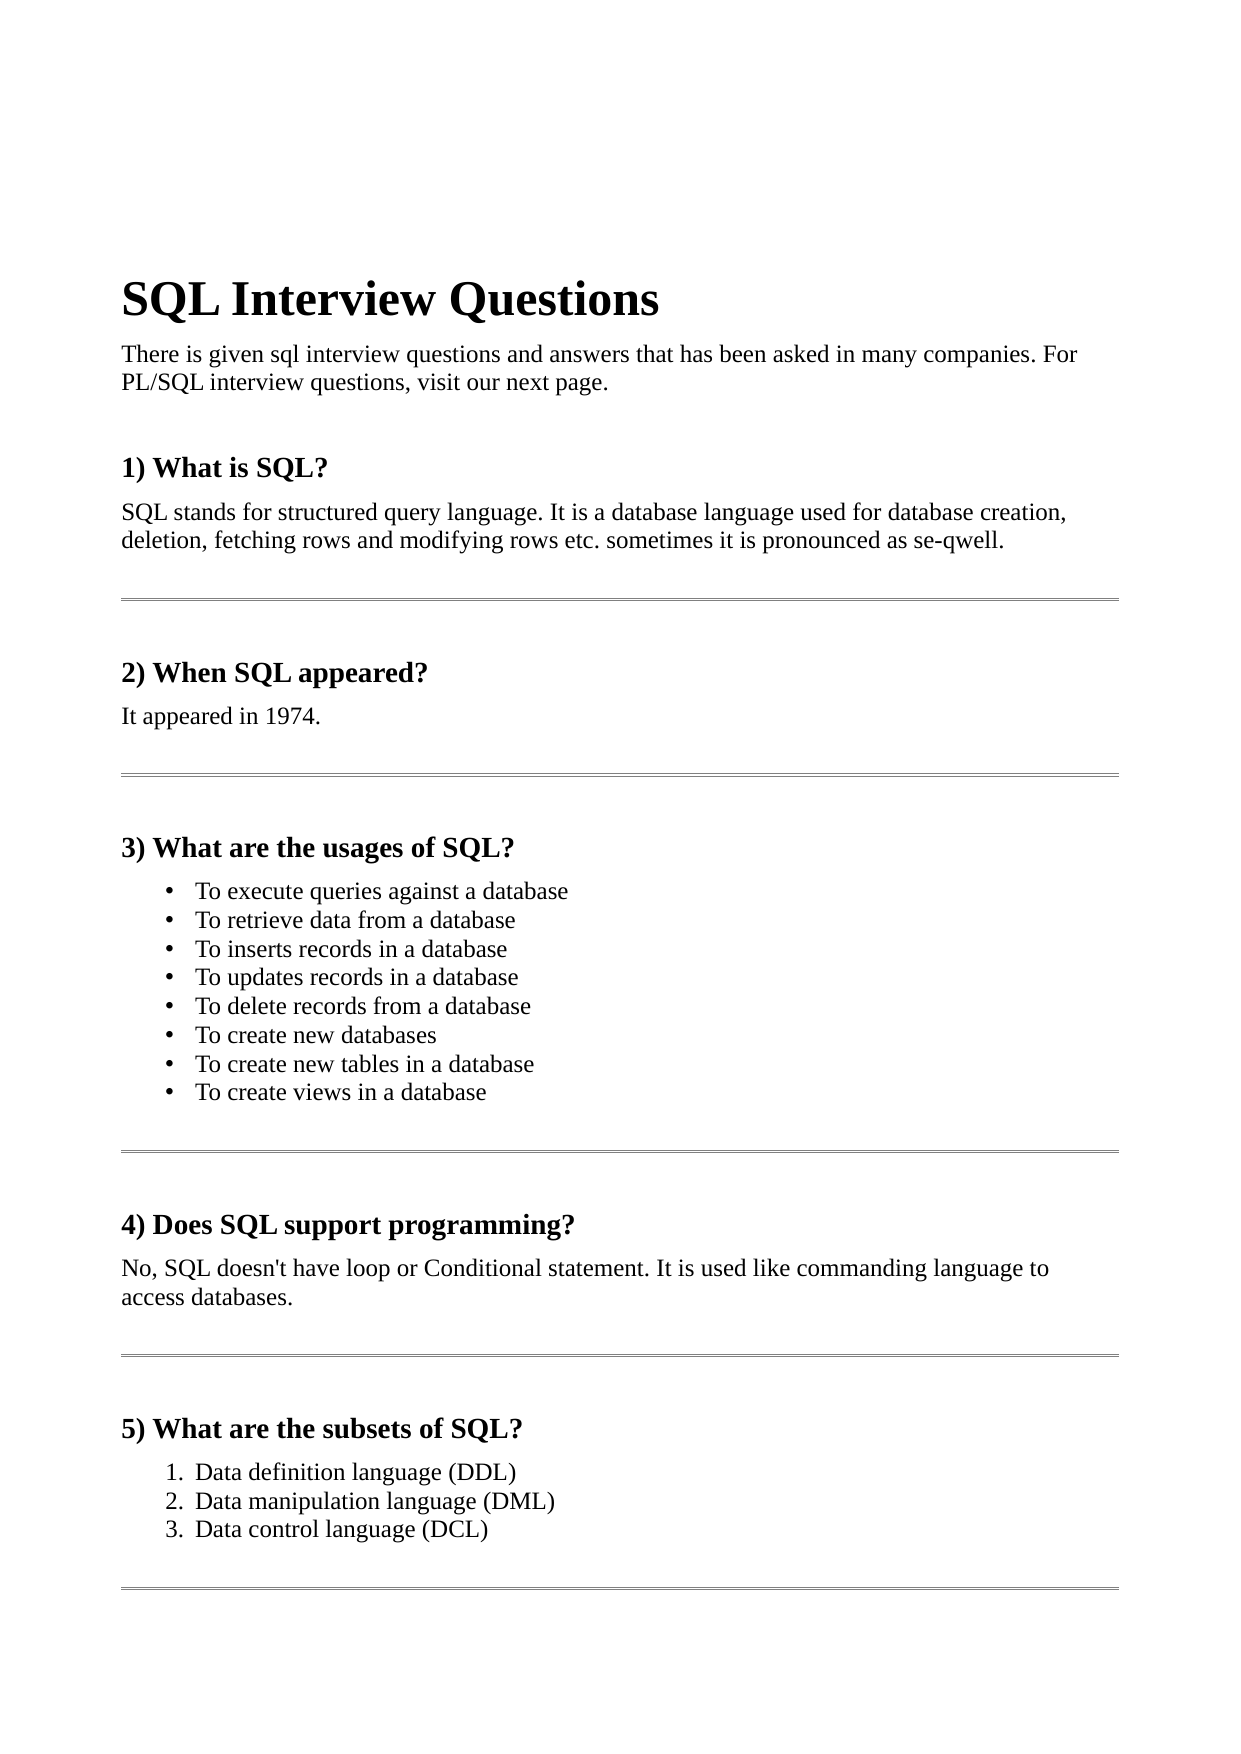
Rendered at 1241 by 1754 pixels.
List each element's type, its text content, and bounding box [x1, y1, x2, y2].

table_header SQL Interview Questions There is given sql interview questions and answers that has been asked in many companies. For PL/SQL interview questions, visit our next page. 1) What is SQL? SQL stands for structured query language. It is a database language used for database creation, deletion, fetching rows and modifying rows etc. sometimes it is pronounced as se-qwell. 2) When SQL appeared? It appeared in 1974. 3) What are the usages of SQL? To execute queries against a database To retrieve data from a database To inserts records in a database To updates records in a database To delete records from a database To create new databases To create new tables in a database To create views in a database 4) Does SQL support programming? No, SQL doesn't have loop or Conditional statement. It is used like commanding language to access databases. 5) What are the subsets of SQL? Data definition language (DDL) Data manipulation language (DML) Data control language (DCL) 6) What is data definition language? Data definition language(DDL) allows you to CREATE, ALTER and DELETE database objects such as schema, tables, view, sequence etc. 7) What is data manipulation language? Data manipulation language makes user able to access and manipulate data. It is used to perform following operations. Insert data into database Retrieve data from the database Update data in the database Delete data from the database 8) What is data control language? Data control language allows you to control access to the database. It includes two commands GRANT and REVOKE. GRANT: to grant specific user to perform specific task. REVOKE: to cancel previously denied or granted permissions. 9) What are tables and fields in database? A table is a set of organized data. It has columns and rows. Columns can be categorized as vertical, and Rows are horizontal. A table contains specified number of column called fields but can have any number of rows which is known as record. 10) What is a primary key? A primary key is a combination of fields which uniquely specify a row. This is a special kind of unique key. Primary key values cannot be NULL. 11) What is a foreign key? A foreign key is specified as a key which is related to the primary key of another table. Relationship needs to be created between two tables by referencing foreign key with the primary key of another table. 12) What is a unique key? A Unique key constraint uniquely identifies each record in the database. This provides uniqueness for the column or set of columns. 13) What are the type of operators available in SQL? Arithmetic operators Logical operators Comparison operator 14) What is view in SQL? A view is a virtual table which contains a subset of data within a table. Views are not virtually present, and it takes less space to store. View can have data of one or more tables combined, and it is depending on the relationship. 15) What is an Index in SQL? Index is used to increase the performance and allow faster retrieval of records from the table. An index creates an entry for each value and it will be faster to retrieve data. 16) Which are the different types of indexes in SQL? There are three types of Indexes in SQL: Unique Index Clustered Index NonClustered Index 17) What is Unique Index? Unique Index: This indexing does not allow the field to have duplicate values if the column is unique indexed. Unique index can be applied automatically when primary key is defined. 18) What is Clustered Index in SQl? Clustered Index: The clustered index is used to reorder the physical order of the table and search based on the key values. Each table can have only one clustered index. 19) What is NonClustered Index in SQL? NonClustered Index: NonClustered Index does not alter the physical order of the table and maintains logical order of data. Each table can have 999 non-clustered indexes. 20) What is the difference between SQL, MySQL and SQL Server? SQL or Structured Query Language is a language which is used to communicate with a relational database. It provides a way to manipulate and create databases. On the other hand, MySQL and Microsoft's SQL Server both are relational database management systems that use SQL as their standard relational database language. 21) What is the difference between SQL and PL/SQL? SQL or Structured Query Language is a language which is used to communicate with a relational database. It provides a way to manipulate and create databases. On the other hand, PL/SQL is a dialect of SQL which is used to enhance the capabilities of SQL. It was developed by Oracle Corporation in the early 90's. It adds procedural features of programming languages in SQL. 22) Is it possible to sort a column using a column alias? Yes. You can use column alias in the ORDER BY clause for sorting. 23) What is the difference between clustered and non clustered index in SQL? There are mainly two type of indexes in SQL, Clustered index and non clustered index. The differences between these two indexes is very important from SQL performance perspective. One table can have only one clustered index but it can have many non clustered index.(approximately 250). clustered index determines how data is stored physically in table. Actually clustered index stores data in cluster, related data is stored together so it makes simple to retrieve data. reading from a clustered index is much faster than reading from non clustered index from the same table. clustered index sort and store data rows in the table or view based on their key value, while non cluster have a structure separate from the data row. 24) What is the SQL query to display current date? There is a built in function in SQL called GetDate() which is used to return current timestamp. 25) Which are the most commonly used SQL joins? Most commonly used SQL joins are INNER JOIN and (left/right) OUTER JOIN. 26) What are the different types of joins in SQL? Joins are used to merge two tables or retrieve data from tables. It depends on the relationship between tables. Following are the most commonly used joins in SQL: Inner Join Right Join Left Join Full Join 27) What is Inner Join in SQL? Inner join: Inner join returns rows when there is at least one match of rows between the tables. 28) What is Right Join in SQL? Right Join: Right join is used to retrieve rows which are common between the tables and all rows of Right hand side table. It returns all the rows from the right hand side table even though there are no matches in the left hand side table. 29) What is Left Join in SQL? Left Join: Left join is used to retrieve rows which are common between the tables and all rows of Left hand side table. It returns all the rows from Left hand side table even though there are no matches in the Right hand side table. 30) What is Full Join in SQL? Full Join: Full join return rows when there are matching rows in any one of the tables. This means, it returns all the rows from the left hand side table and all the rows from the right hand side table. 31) What is "TRIGGER" in SQL? Trigger allows you to execute a batch of SQL code when an insert, update or delete command is executed against a specific table. Actually triggers are special type of stored procedures that are defined to execute automatically in place or after data modifications. 32) What is self join and what is the requirement of self join? Self join is often very useful to convert a hierarchical structure to a flat structure. It is used to join a table to itself as like if that is the second table. 33) What are set operators in SQL? Union, Intersect or Minus operators are called set operators. 34) What is the difference between BETWEEN and IN condition operators? The BETWEEN operator is used to display rows based on a range of values. The IN condition operator is used to check for values contained in a specific set of values. 35) What is a constraint? Tell me about its various levels. Constraints are representators of a column to enforce data entity and consistency. There are two levels : column level constraint table level constraint 36) Write an SQL query to find names of employee start with 'A'? SELECT * FROM Employees WHERE EmpName like 'A%' 37) Write an SQL query to get third maximum salary of an employee from a table named employee_table. SELECT TOP 1 salary FROM ( SELECT TOP 3 salary FROM employee_table ORDER BY salary DESC ) AS emp ORDER BY salary ASC; 38) What is the difference between DELETE and TRUNCATE statement in SQL? The main differences between SQL DELETE and TRUNCATE statements are given below: 39) What is ACID property in database? ACID property is used to ensure that the data transactions are processed reliably in a database system. A single logical operation of a data is called transaction. ACID is an acronym for Atomicity, Consistency, Isolation, Durability. Atomicity: it requires that each transaction is all or nothing. It means if one part of the transaction fails, the entire transaction fails and the database state is left unchanged. Consistency: the consistency property ensure that the data must meet all validation rules. In simple words you can say that your transaction never leaves your database without completing its state. Isolation: this property ensure that the concurrent property of execution should not be met. The main goal of providing isolation is concurrency control. Durability: durability simply means that once a transaction has been committed, it will remain so, come what may even power loss, crashes or errors. 40) What is the difference among NULL value, zero and blank space? Ans: A NULL value is not same as zero or a blank space. A NULL value is a value which is 'unavailable, unassigned, unknown or not applicable'. On the other hand, zero is a number and blank space is treated as a character. 41) What is the usage of SQL functions? SQL functions are used for following purpose: To perform calculations on data. To modify individual data items. To manipulate the output. To format dates and numbers. To convert data types. 42) Which are the different case manipulation functions in SQL? There are three case manipulation functions in SQL: LOWER UPPER INITCAP 43) What is the usage of NVL function? The NVL function is used to convert NULL value to a actual value. 44) Which function is used to return remainder in a division operator in SQL? The MOD function returns the remainder in a division operation. 45) What is the syntax and use of the COALESCE function? The syntax of COALESCE function: COALESCE(exp1, exp2, ... expn) The COALESCE function is used to return the first non-null expression given in the parameter list. 46) What is the usage of DISTINCT keyword? The DISTINCT keyword is used to ensure that the fetched value is only a non-duplicate value. [118, 147, 1122, 1622]
